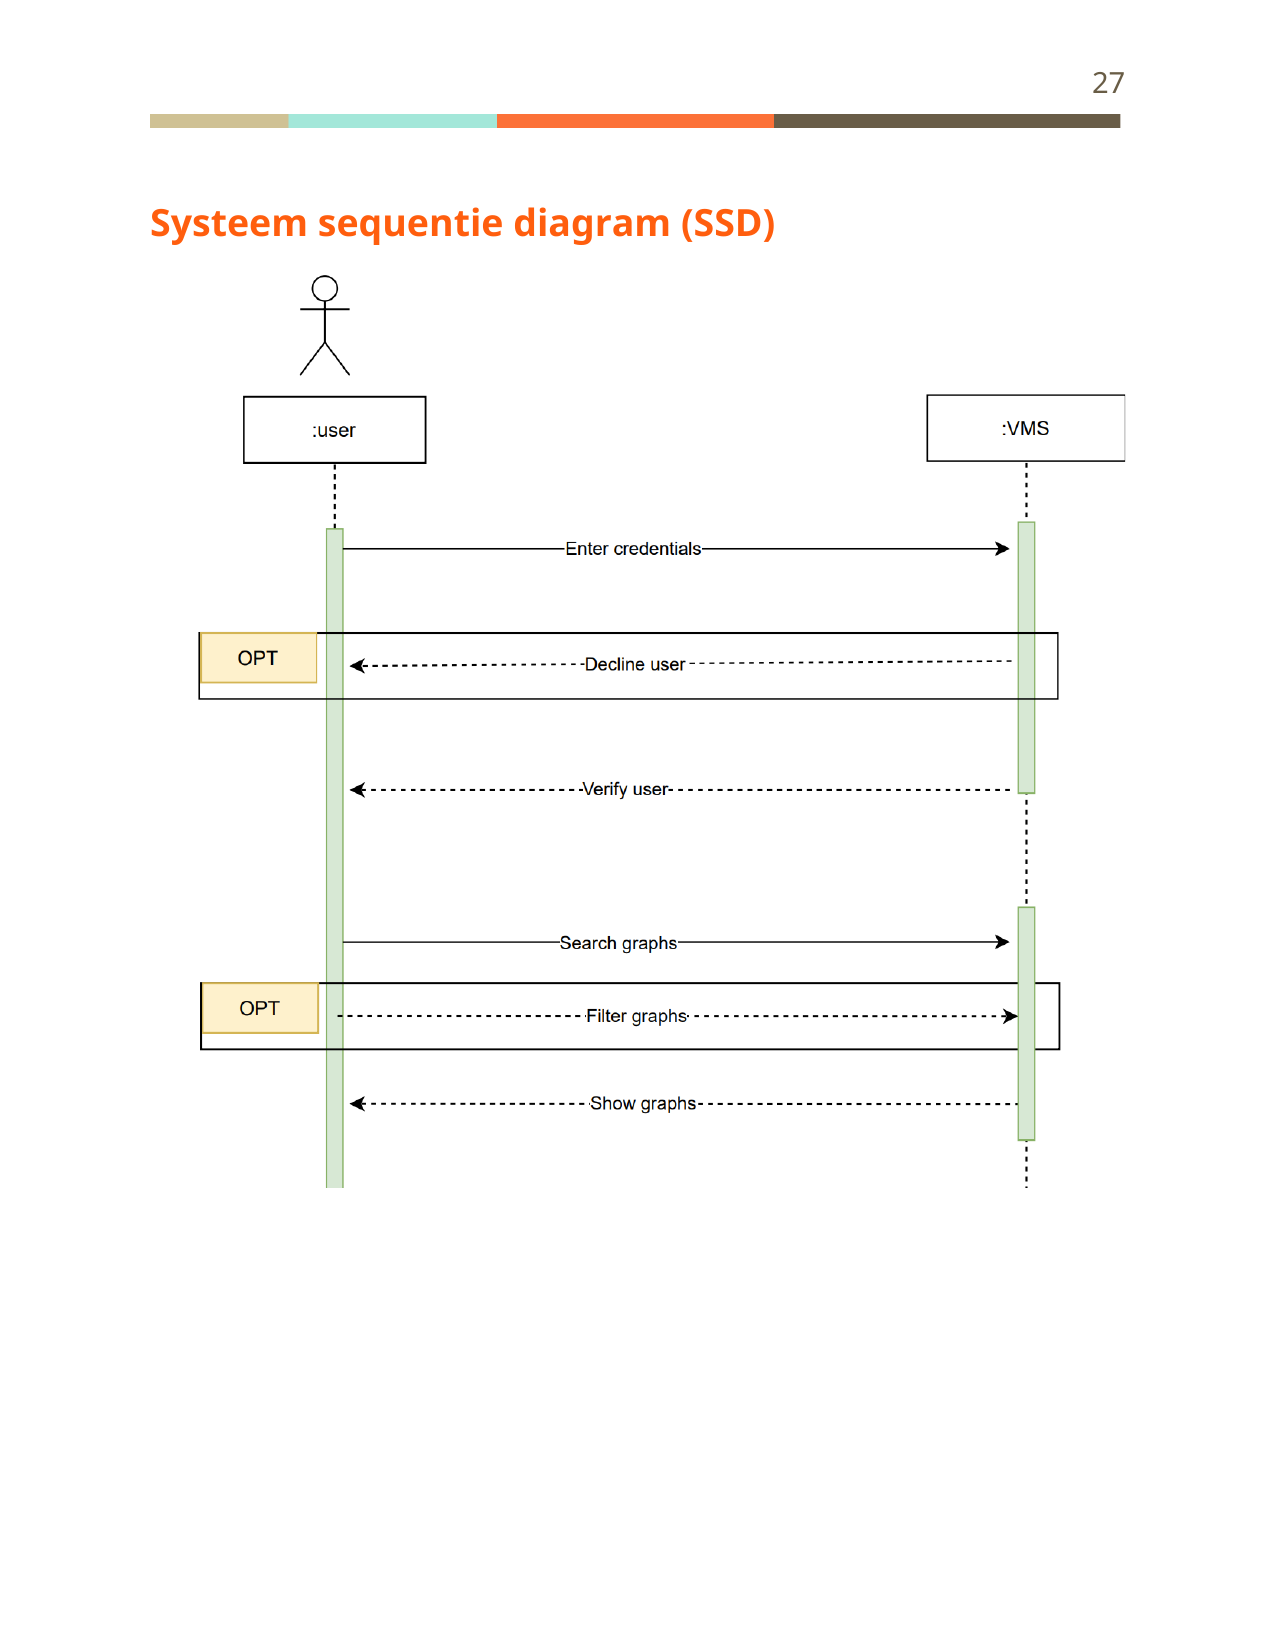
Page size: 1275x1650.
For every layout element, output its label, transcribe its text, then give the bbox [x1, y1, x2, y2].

picture [150, 114, 1121, 128]
picture [150, 274, 1125, 1188]
subtitle Systeem sequentie diagram (SSD) [150, 196, 1125, 247]
